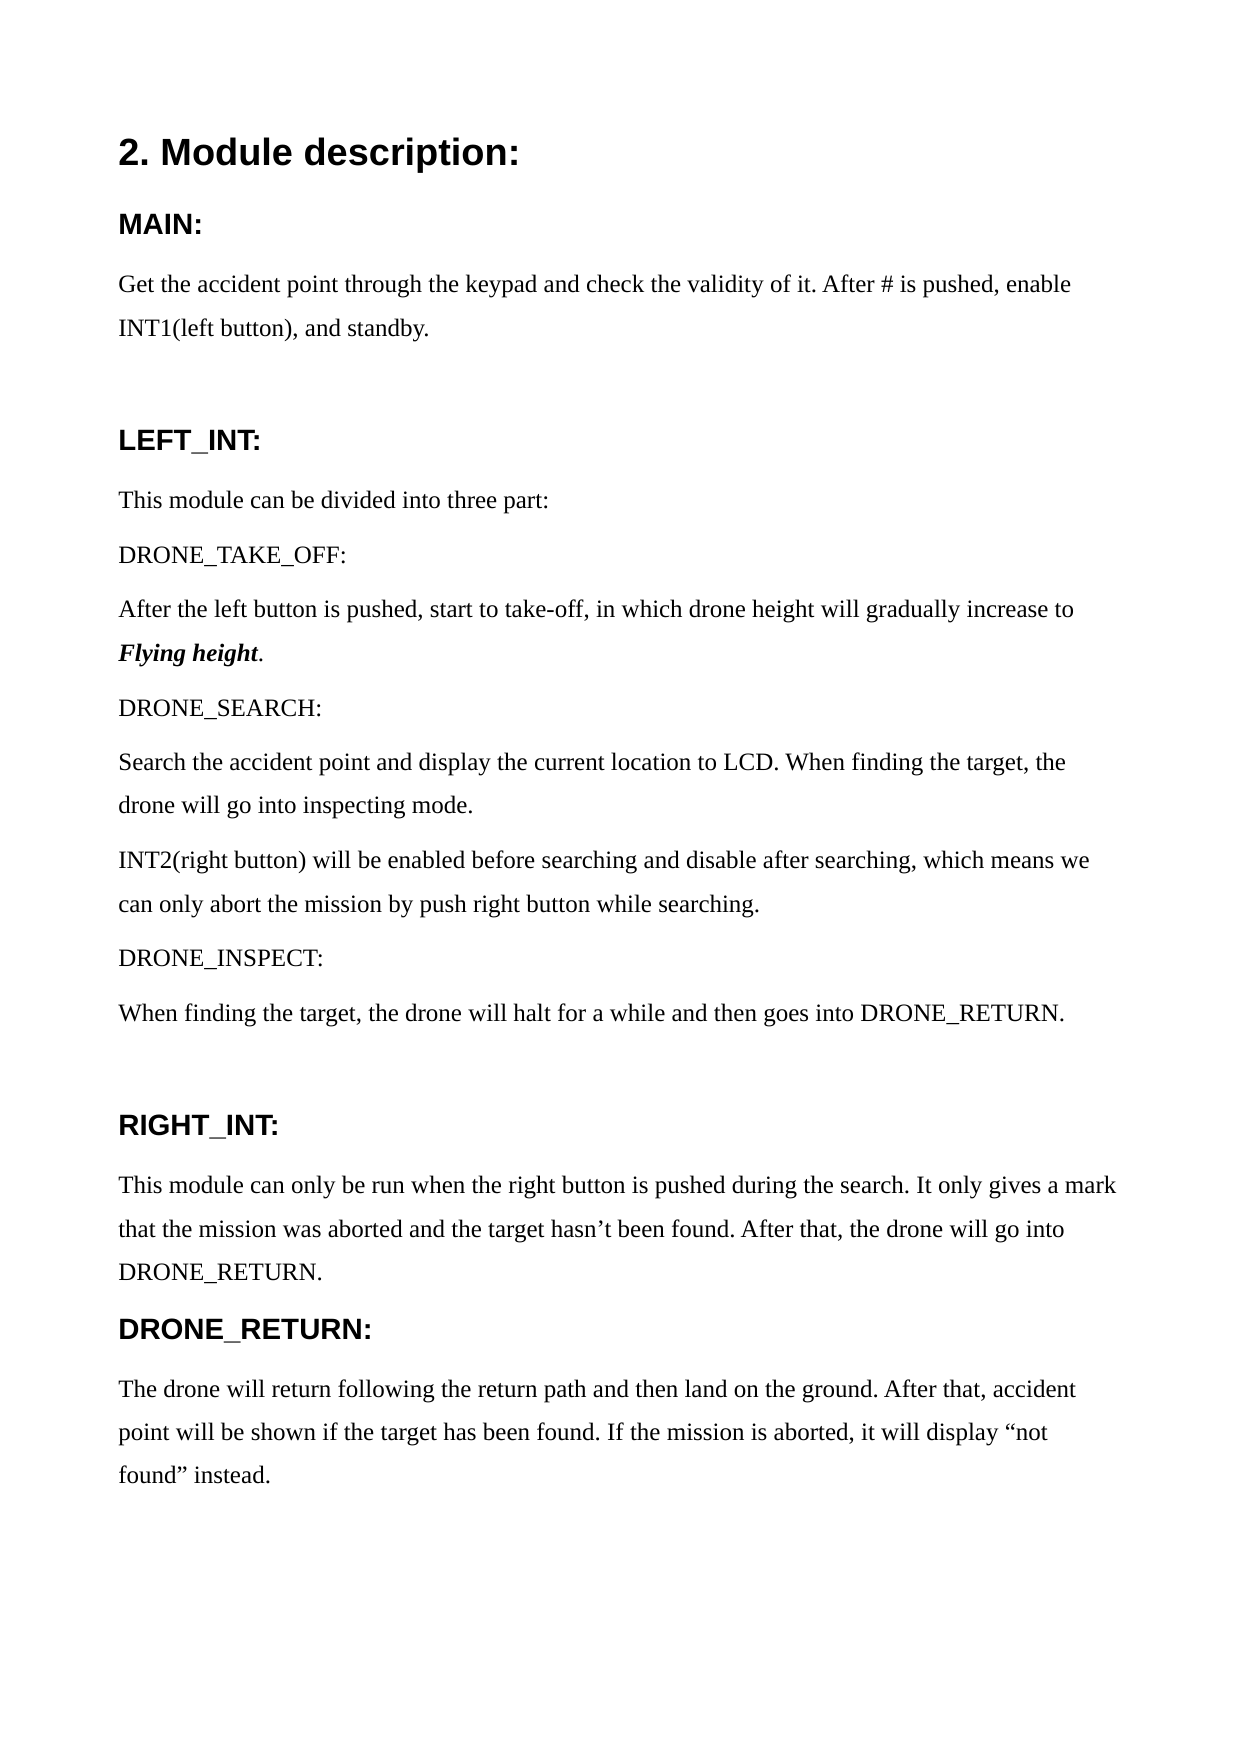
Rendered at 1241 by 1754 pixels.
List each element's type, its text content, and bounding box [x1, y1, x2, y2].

subtitle DRONE_RETURN: [118, 1312, 1122, 1346]
subtitle 2. Module description: [118, 130, 1122, 173]
text DRONE_TAKE_OFF: [118, 540, 1122, 568]
text After the left button is pushed, start to take-off, in which drone height will gradually increase to Flying height. [118, 594, 1122, 666]
text The drone will return following the return path and then land on the ground. After that, accident point will be shown if the target has been found. If the mission is aborted, it will display “not found” instead. [118, 1374, 1122, 1489]
text DRONE_INSPECT: [118, 943, 1122, 972]
subtitle RIGHT_INT: [118, 1108, 1122, 1142]
subtitle MAIN: [118, 207, 1122, 241]
text INT2(right button) will be enabled before searching and disable after searching, which means we can only abort the mission by push right button while searching. [118, 846, 1122, 917]
text Get the accident point through the keypad and check the validity of it. After # is pushed, enable INT1(left button), and standby. [118, 269, 1122, 341]
text When finding the target, the drone will halt for a while and then goes into DRONE_RETURN. [118, 998, 1122, 1027]
text Search the accident point and display the current location to LCD. When finding the target, the drone will go into inspecting mode. [118, 747, 1122, 819]
subtitle LEFT_INT: [118, 422, 1122, 456]
text This module can only be run when the right button is pushed during the search. It only gives a mark that the mission was aborted and the target hasn’t been found. After that, the drone will go into DRONE_RETURN. [118, 1171, 1122, 1286]
text This module can be divided into three part: [118, 485, 1122, 513]
text DRONE_SEARCH: [118, 693, 1122, 721]
